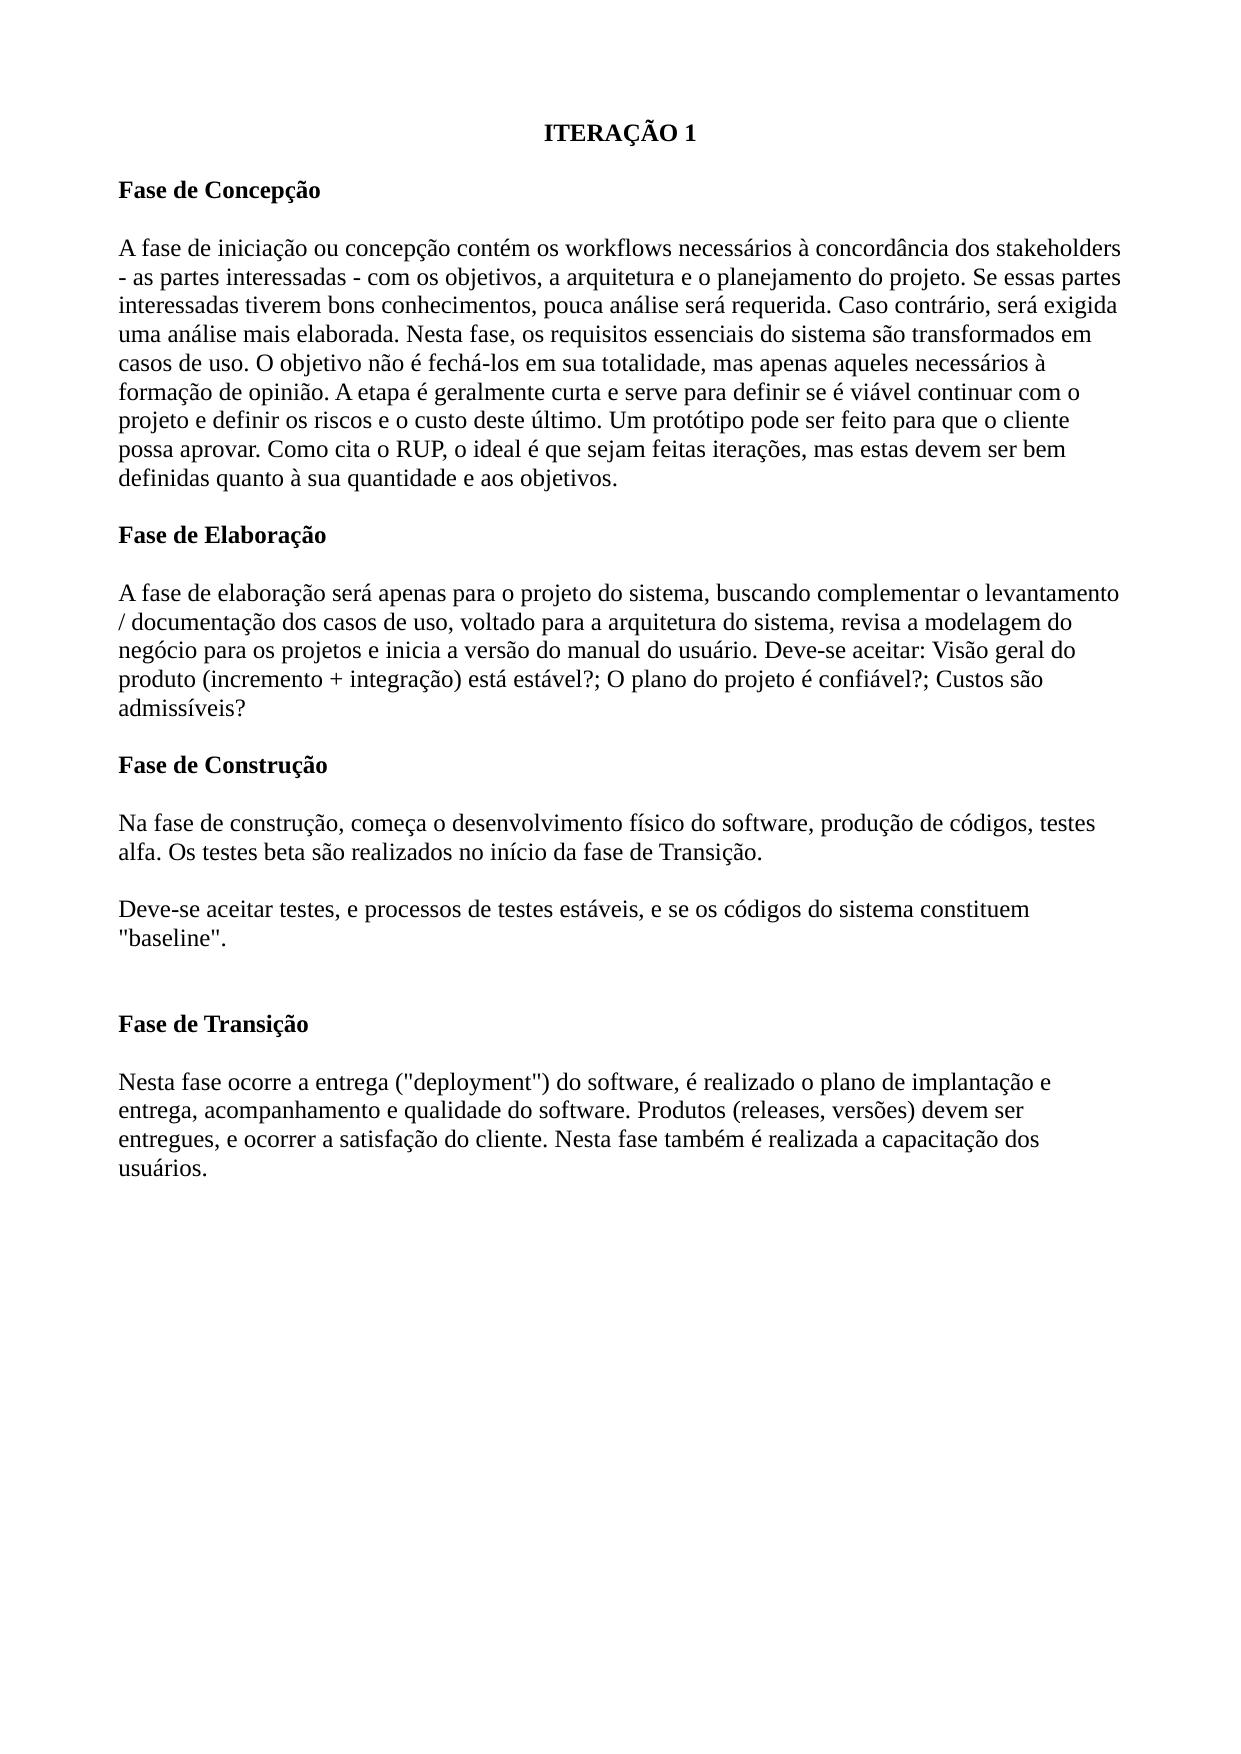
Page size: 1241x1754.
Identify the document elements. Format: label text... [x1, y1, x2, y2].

text A fase de iniciação ou concepção contém os workflows necessários à concordância dos stakeholders - as partes interessadas - com os objetivos, a arquitetura e o planejamento do projeto. Se essas partes interessadas tiverem bons conhecimentos, pouca análise será requerida. Caso contrário, será exigida uma análise mais elaborada. Nesta fase, os requisitos essenciais do sistema são transformados em casos de uso. O objetivo não é fechá-los em sua totalidade, mas apenas aqueles necessários à formação de opinião. A etapa é geralmente curta e serve para definir se é viável continuar com o projeto e definir os riscos e o custo deste último. Um protótipo pode ser feito para que o cliente possa aprovar. Como cita o RUP, o ideal é que sejam feitas iterações, mas estas devem ser bem definidas quanto à sua quantidade e aos objetivos. [118, 233, 1122, 492]
text Nesta fase ocorre a entrega ("deployment") do software, é realizado o plano de implantação e entrega, acompanhamento e qualidade do software. Produtos (releases, versões) devem ser entregues, e ocorrer a satisfação do cliente. Nesta fase também é realizada a capacitação dos usuários. [118, 1067, 1122, 1182]
text Deve-se aceitar testes, e processos de testes estáveis, e se os códigos do sistema constituem "baseline". [118, 894, 1122, 952]
text A fase de elaboração será apenas para o projeto do sistema, buscando complementar o levantamento / documentação dos casos de uso, voltado para a arquitetura do sistema, revisa a modelagem do negócio para os projetos e inicia a versão do manual do usuário. Deve-se aceitar: Visão geral do produto (incremento + integração) está estável?; O plano do projeto é confiável?; Custos são admissíveis? [118, 578, 1122, 722]
text Fase de Construção [118, 751, 1122, 779]
text Fase de Elaboração [118, 521, 1122, 549]
text ITERAÇÃO 1 [118, 118, 1122, 147]
text Fase de Transição [118, 1009, 1122, 1038]
text Fase de Concepção [118, 176, 1122, 204]
text Na fase de construção, começa o desenvolvimento físico do software, produção de códigos, testes alfa. Os testes beta são realizados no início da fase de Transição. [118, 808, 1122, 866]
